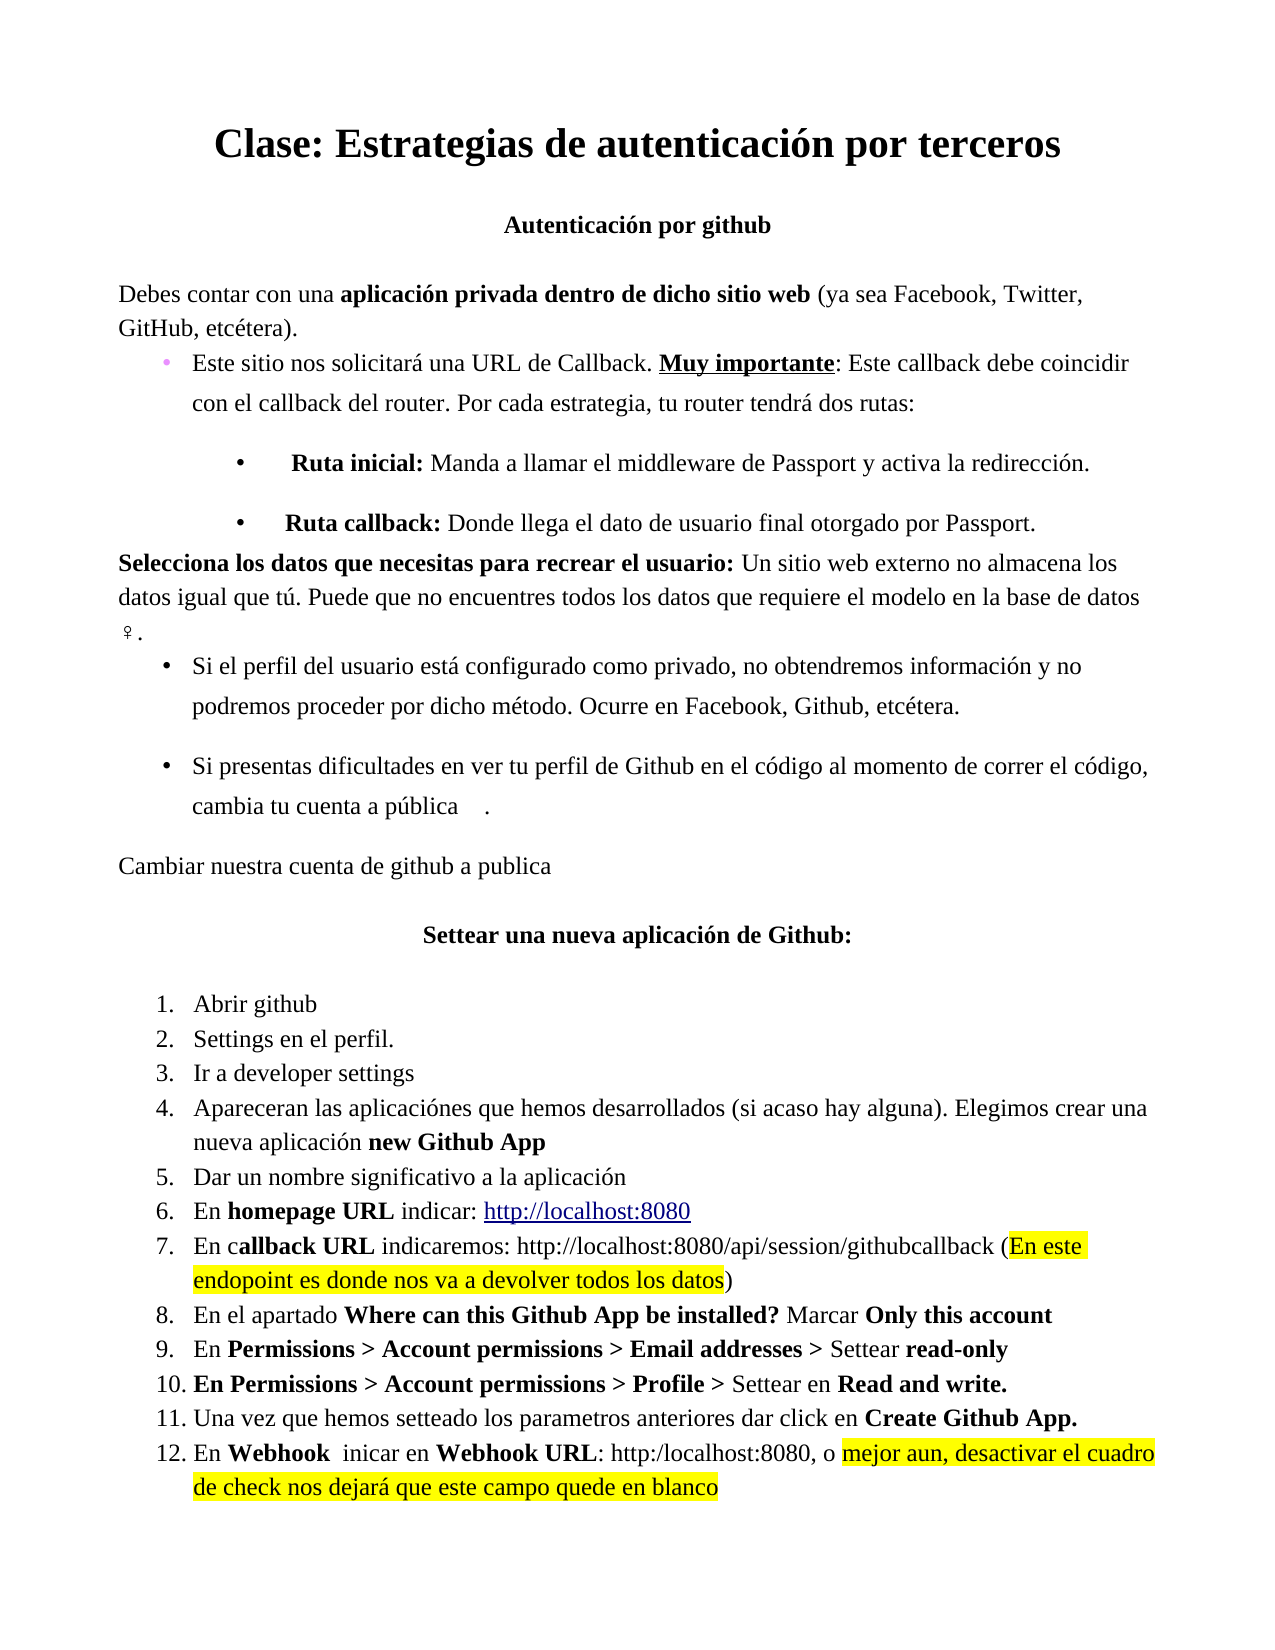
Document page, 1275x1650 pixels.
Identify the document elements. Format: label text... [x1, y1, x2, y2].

list En Permissions > Account permissions > Email addresses > Settear read-only [156, 1334, 1157, 1363]
text Selecciona los datos que necesitas para recrear el usuario: Un sitio web externo no almacena los datos igual que tú. Puede que no encuentres todos los datos que requiere el modelo en la base de datos 🤷‍♀️. [118, 548, 1157, 646]
list En Webhook inicar en Webhook URL: http:/localhost:8080, o mejor aun, desactivar el cuadro de check nos dejará que este campo quede en blanco [156, 1438, 1157, 1501]
list Dar un nombre significativo a la aplicación [156, 1162, 1157, 1191]
list Este sitio nos solicitará una URL de Callback. Muy importante: Este callback debe coincidir con el callback del router. Por cada estrategia, tu router tendrá dos rutas: [162, 348, 1157, 416]
text Autenticación por github [118, 210, 1157, 239]
list Ir a developer settings [156, 1058, 1157, 1087]
list Si presentas dificultades en ver tu perfil de Github en el código al momento de correr el código, cambia tu cuenta a pública ✅. [162, 751, 1157, 820]
list En callback URL indicaremos: http://localhost:8080/api/session/githubcallback (En este endopoint es donde nos va a devolver todos los datos) [156, 1231, 1157, 1294]
text Clase: Estrategias de autenticación por terceros [118, 118, 1157, 166]
list Settings en el perfil. [156, 1024, 1157, 1053]
list Abrir github [156, 989, 1157, 1018]
text Cambiar nuestra cuenta de github a publica [118, 851, 1157, 880]
list 📞Ruta callback: Donde llega el dato de usuario final otorgado por Passport. [236, 508, 1157, 537]
list En Permissions > Account permissions > Profile > Settear en Read and write. [156, 1369, 1157, 1397]
list Si el perfil del usuario está configurado como privado, no obtendremos información y no podremos proceder por dicho método. Ocurre en Facebook, Github, etcétera. [162, 651, 1157, 720]
list En el apartado Where can this Github App be installed? Marcar Only this account [156, 1300, 1157, 1328]
list En homepage URL indicar: http://localhost:8080 [156, 1196, 1157, 1225]
text Debes contar con una aplicación privada dentro de dicho sitio web (ya sea Facebook, Twitter, GitHub, etcétera). [118, 279, 1157, 342]
text Settear una nueva aplicación de Github: [118, 920, 1157, 949]
list 🏁 Ruta inicial: Manda a llamar el middleware de Passport y activa la redirección. [236, 448, 1157, 477]
list Apareceran las aplicaciónes que hemos desarrollados (si acaso hay alguna). Elegimos crear una nueva aplicación new Github App [156, 1093, 1157, 1156]
list Una vez que hemos setteado los parametros anteriores dar click en Create Github App. [156, 1403, 1157, 1432]
